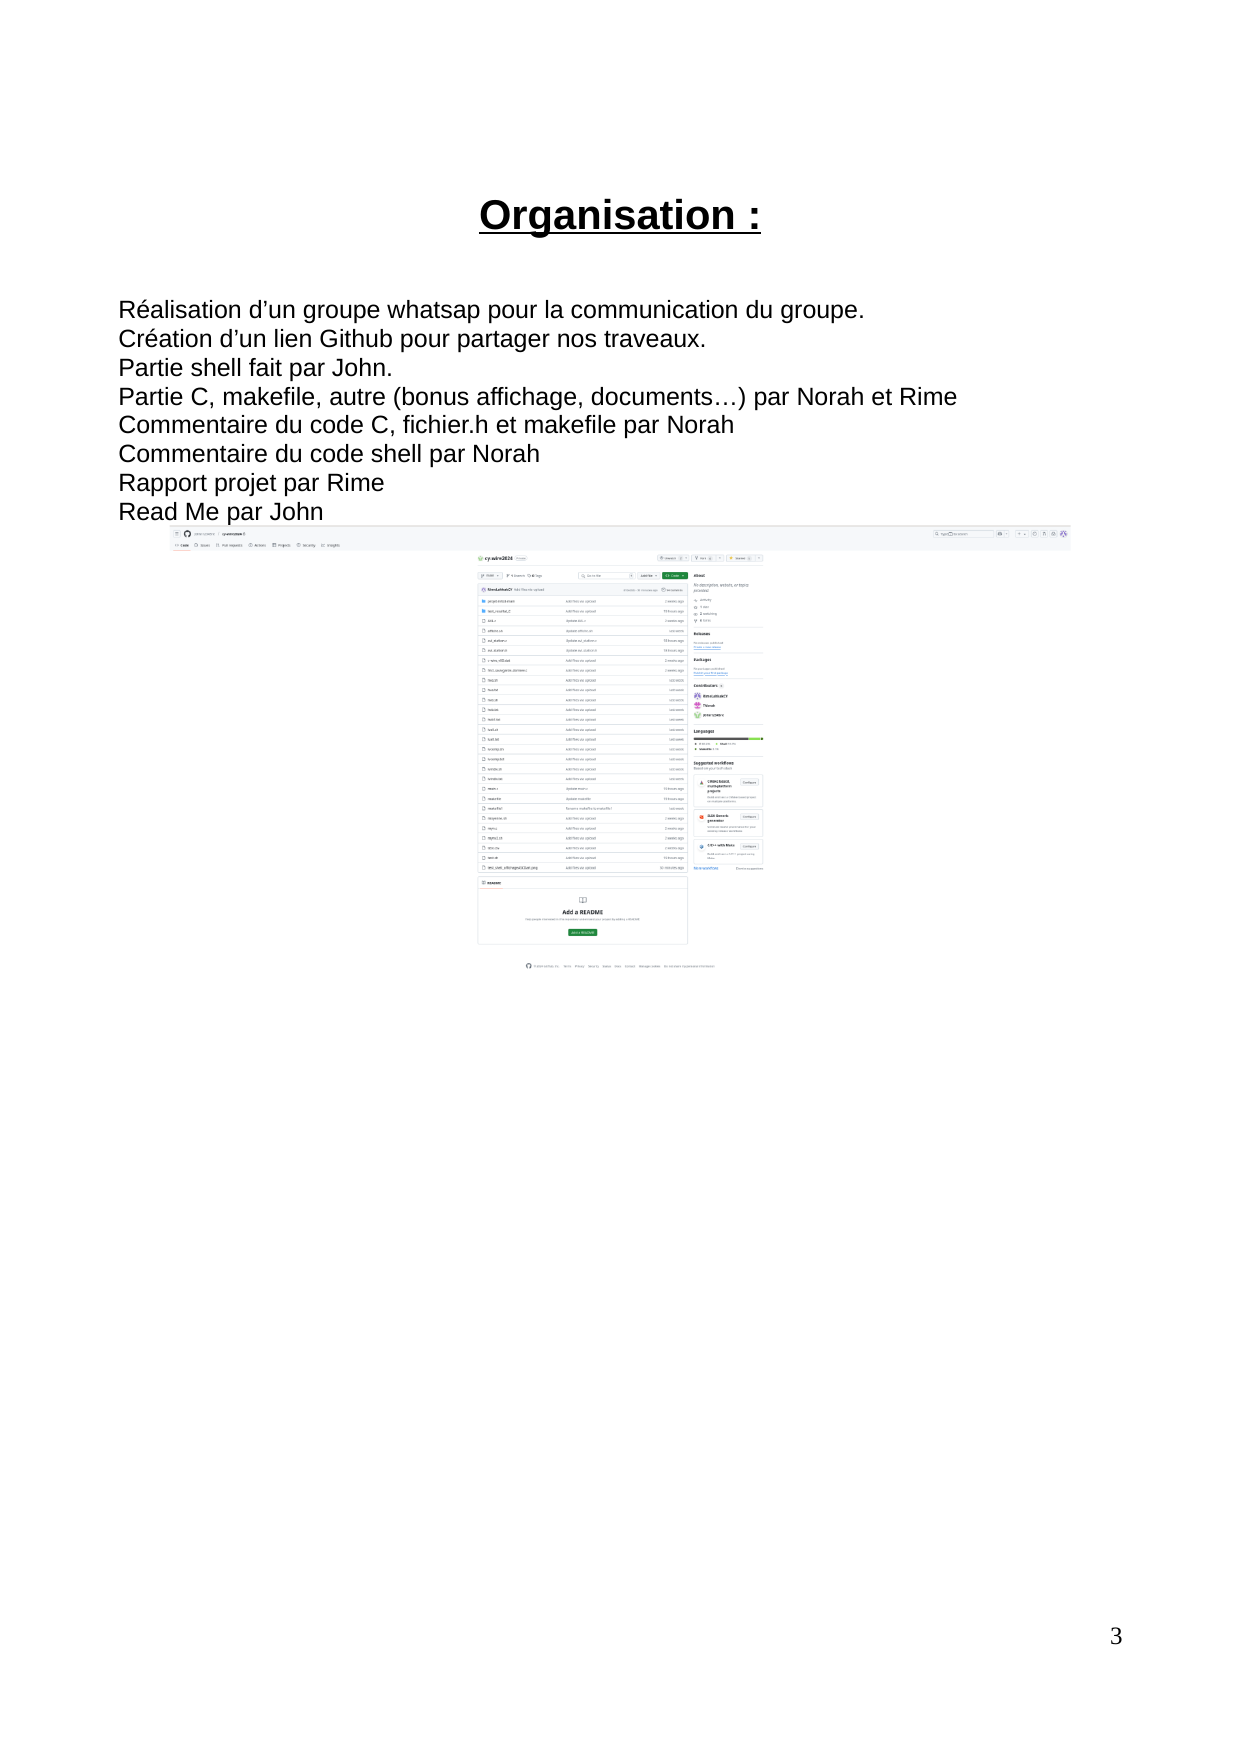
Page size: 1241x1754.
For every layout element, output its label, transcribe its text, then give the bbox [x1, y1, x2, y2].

text Partie C, makefile, autre (bonus affichage, documents…) par Norah et Rime [118, 382, 1122, 410]
text Création d’un lien Github pour partager nos traveaux. [118, 324, 1122, 353]
text Rapport projet par Rime [118, 468, 1122, 497]
text Commentaire du code shell par Norah [118, 439, 1122, 468]
text Réalisation d’un groupe whatsap pour la communication du groupe. [118, 295, 1122, 324]
text Partie shell fait par John. [118, 353, 1122, 382]
text Organisation : [118, 190, 1122, 238]
text Commentaire du code C, fichier.h et makefile par Norah [118, 410, 1122, 439]
text Read Me par John [118, 497, 1122, 525]
